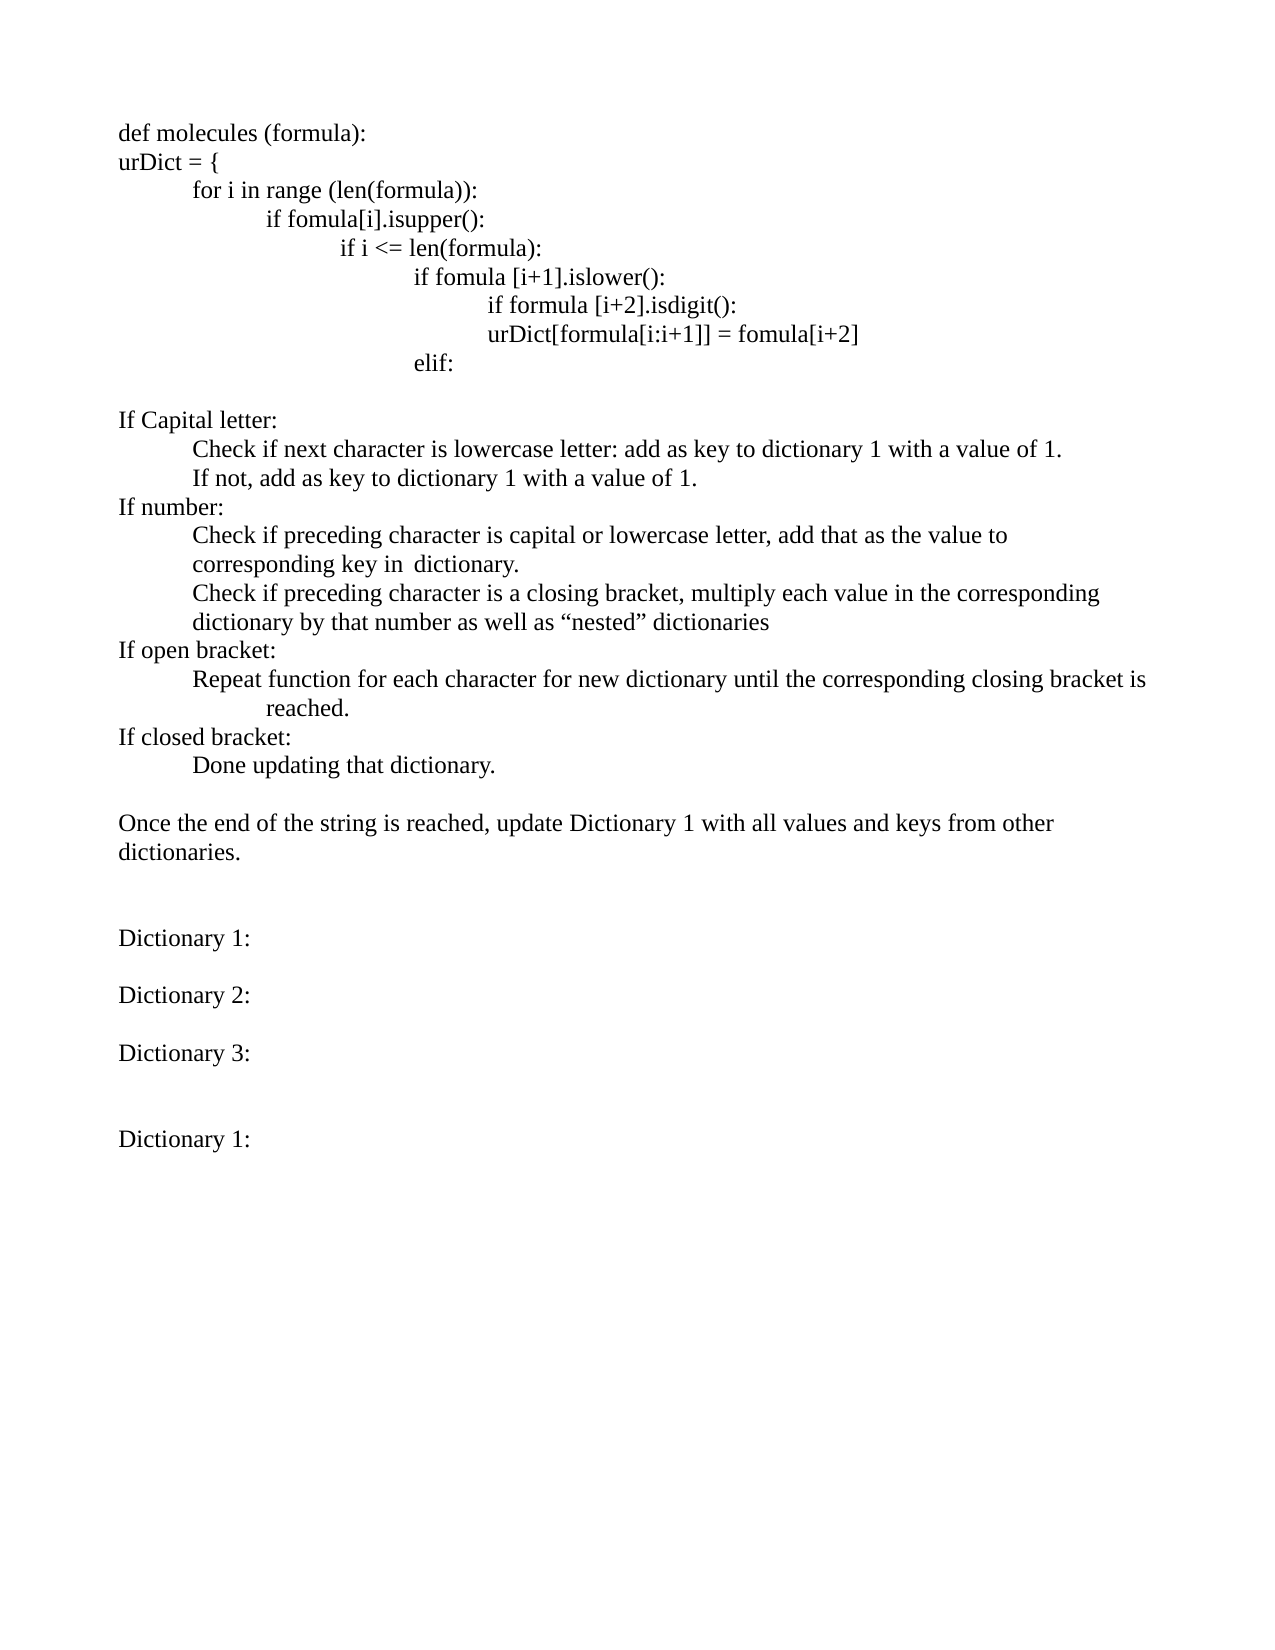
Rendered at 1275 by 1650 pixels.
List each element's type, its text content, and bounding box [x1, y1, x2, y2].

text for i in range (len(formula)): [118, 176, 1157, 204]
text Dictionary 2: [118, 981, 1157, 1009]
text def molecules (formula): [118, 118, 1157, 147]
text Done updating that dictionary. [118, 751, 1157, 779]
text urDict = { [118, 147, 1157, 176]
text if i <= len(formula): [118, 233, 1157, 262]
text Dictionary 1: [118, 1124, 1157, 1153]
text if formula [i+2].isdigit(): [118, 291, 1157, 319]
text Dictionary 1: [118, 923, 1157, 952]
text If not, add as key to dictionary 1 with a value of 1. [118, 463, 1157, 492]
text If Capital letter: [118, 406, 1157, 434]
text urDict[formula[i:i+1]] = fomula[i+2] [118, 319, 1157, 348]
text if fomula[i].isupper(): [118, 204, 1157, 233]
text Check if preceding character is a closing bracket, multiply each value in the corresponding dictionary by that number as well as “nested” dictionaries [118, 578, 1157, 636]
text Dictionary 3: [118, 1038, 1157, 1067]
text Once the end of the string is reached, update Dictionary 1 with all values and keys from other dictionaries. [118, 808, 1157, 866]
text Repeat function for each character for new dictionary until the corresponding closing bracket is reached. [118, 664, 1157, 722]
text If number: [118, 492, 1157, 521]
text If closed bracket: [118, 722, 1157, 751]
text Check if next character is lowercase letter: add as key to dictionary 1 with a value of 1. [118, 434, 1157, 463]
text Check if preceding character is capital or lowercase letter, add that as the value to corresponding key in dictionary. [118, 521, 1157, 578]
text If open bracket: [118, 636, 1157, 664]
text elif: [118, 348, 1157, 377]
text if fomula [i+1].islower(): [118, 262, 1157, 291]
